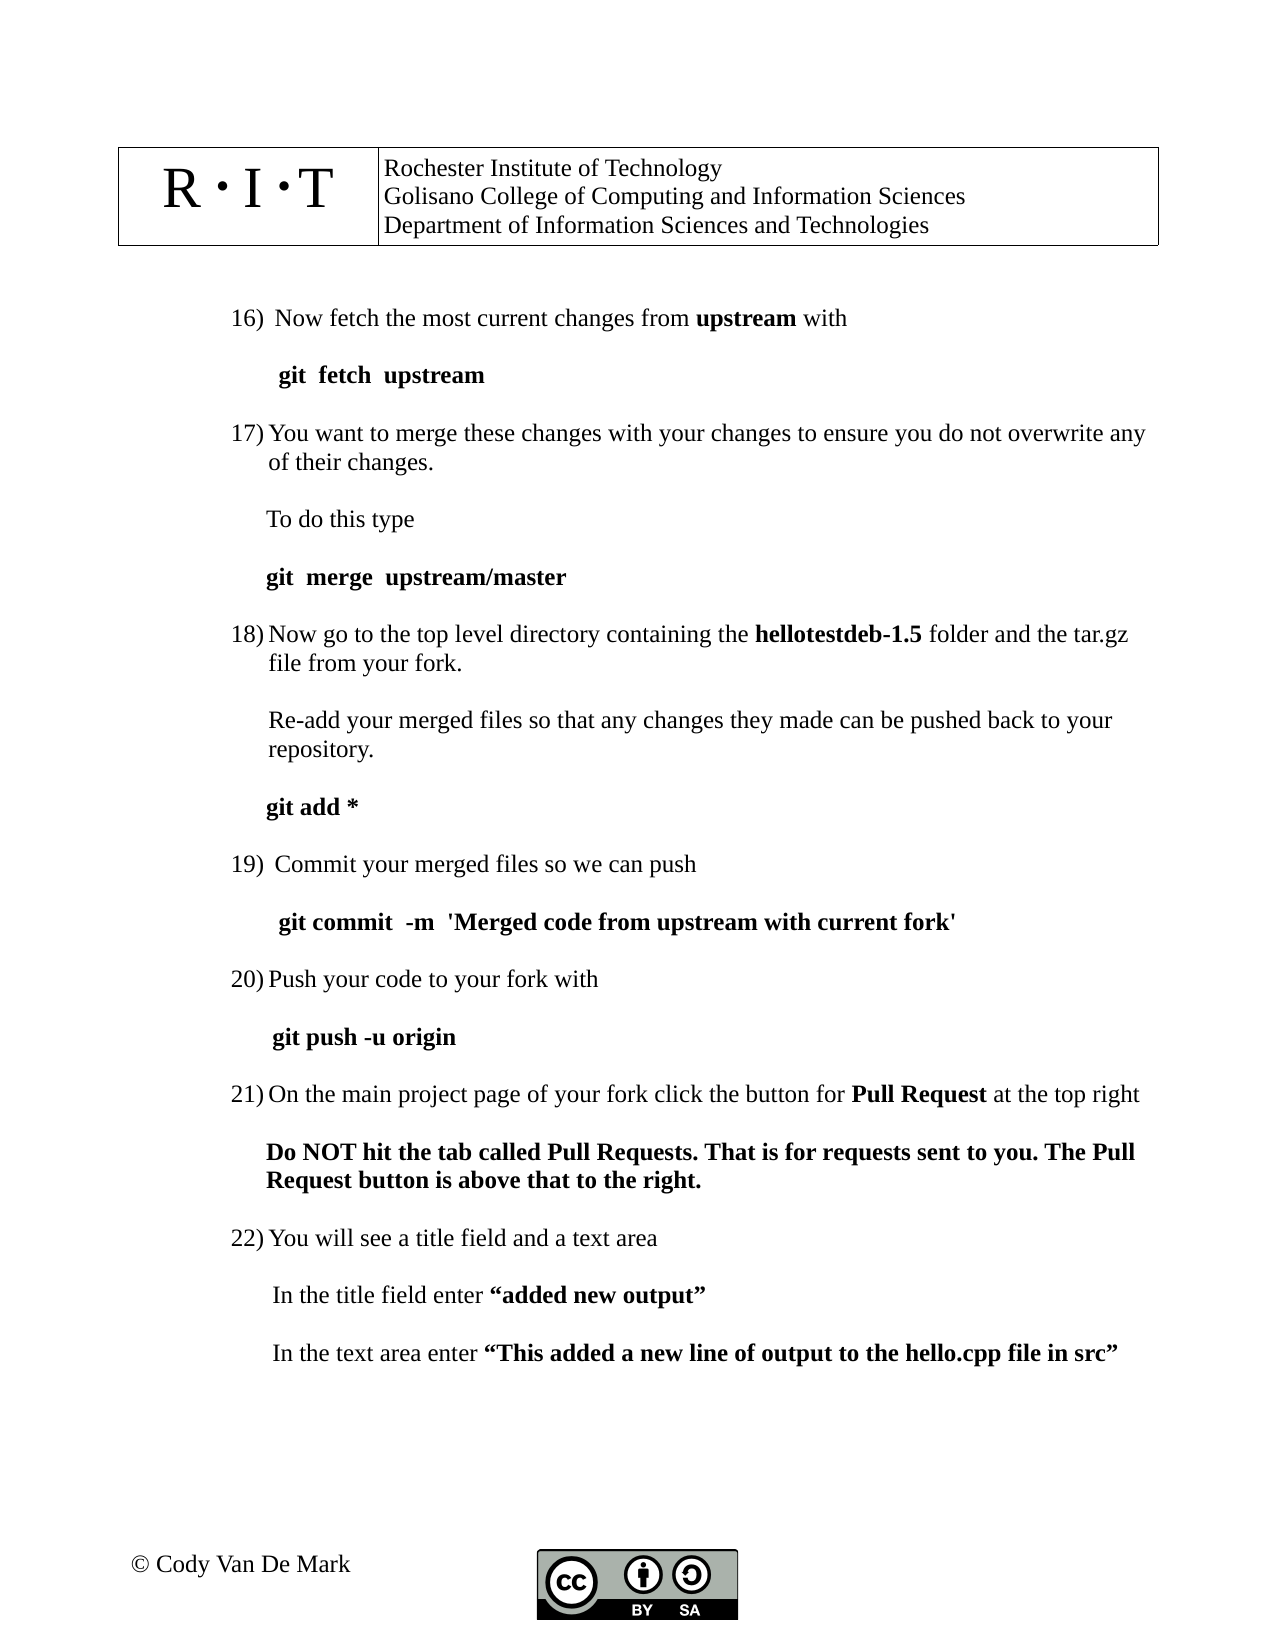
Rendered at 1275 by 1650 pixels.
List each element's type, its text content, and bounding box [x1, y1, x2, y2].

list Re-add your merged files so that any changes they made can be pushed back to your repository. [231, 706, 1157, 763]
text git push -u origin [118, 1022, 1157, 1051]
text git fetch upstream [118, 361, 1157, 389]
list You will see a title field and a text area [231, 1223, 1157, 1252]
text In the title field enter “added new output” [118, 1281, 1157, 1309]
picture [536, 1549, 739, 1620]
list You want to merge these changes with your changes to ensure you do not overwrite any of their changes. [231, 418, 1157, 476]
list Now go to the top level directory containing the hellotestdeb-1.5 folder and the tar.gz file from your fork. [231, 619, 1157, 677]
list Now fetch the most current changes from upstream with [231, 303, 1157, 332]
list Commit your merged files so we can push [231, 849, 1157, 878]
text To do this type [118, 504, 1157, 533]
list On the main project page of your fork click the button for Pull Request at the top right [231, 1079, 1157, 1108]
text git commit -m 'Merged code from upstream with current fork' [118, 907, 1157, 936]
text git merge upstream/master [118, 562, 1157, 591]
text In the text area enter “This added a new line of output to the hello.cpp file in src” [118, 1338, 1157, 1367]
list Push your code to your fork with [231, 964, 1157, 993]
text git add * [118, 792, 1157, 821]
text Do NOT hit the tab called Pull Requests. That is for requests sent to you. The Pull Request button is above that to the right. [118, 1137, 1157, 1194]
